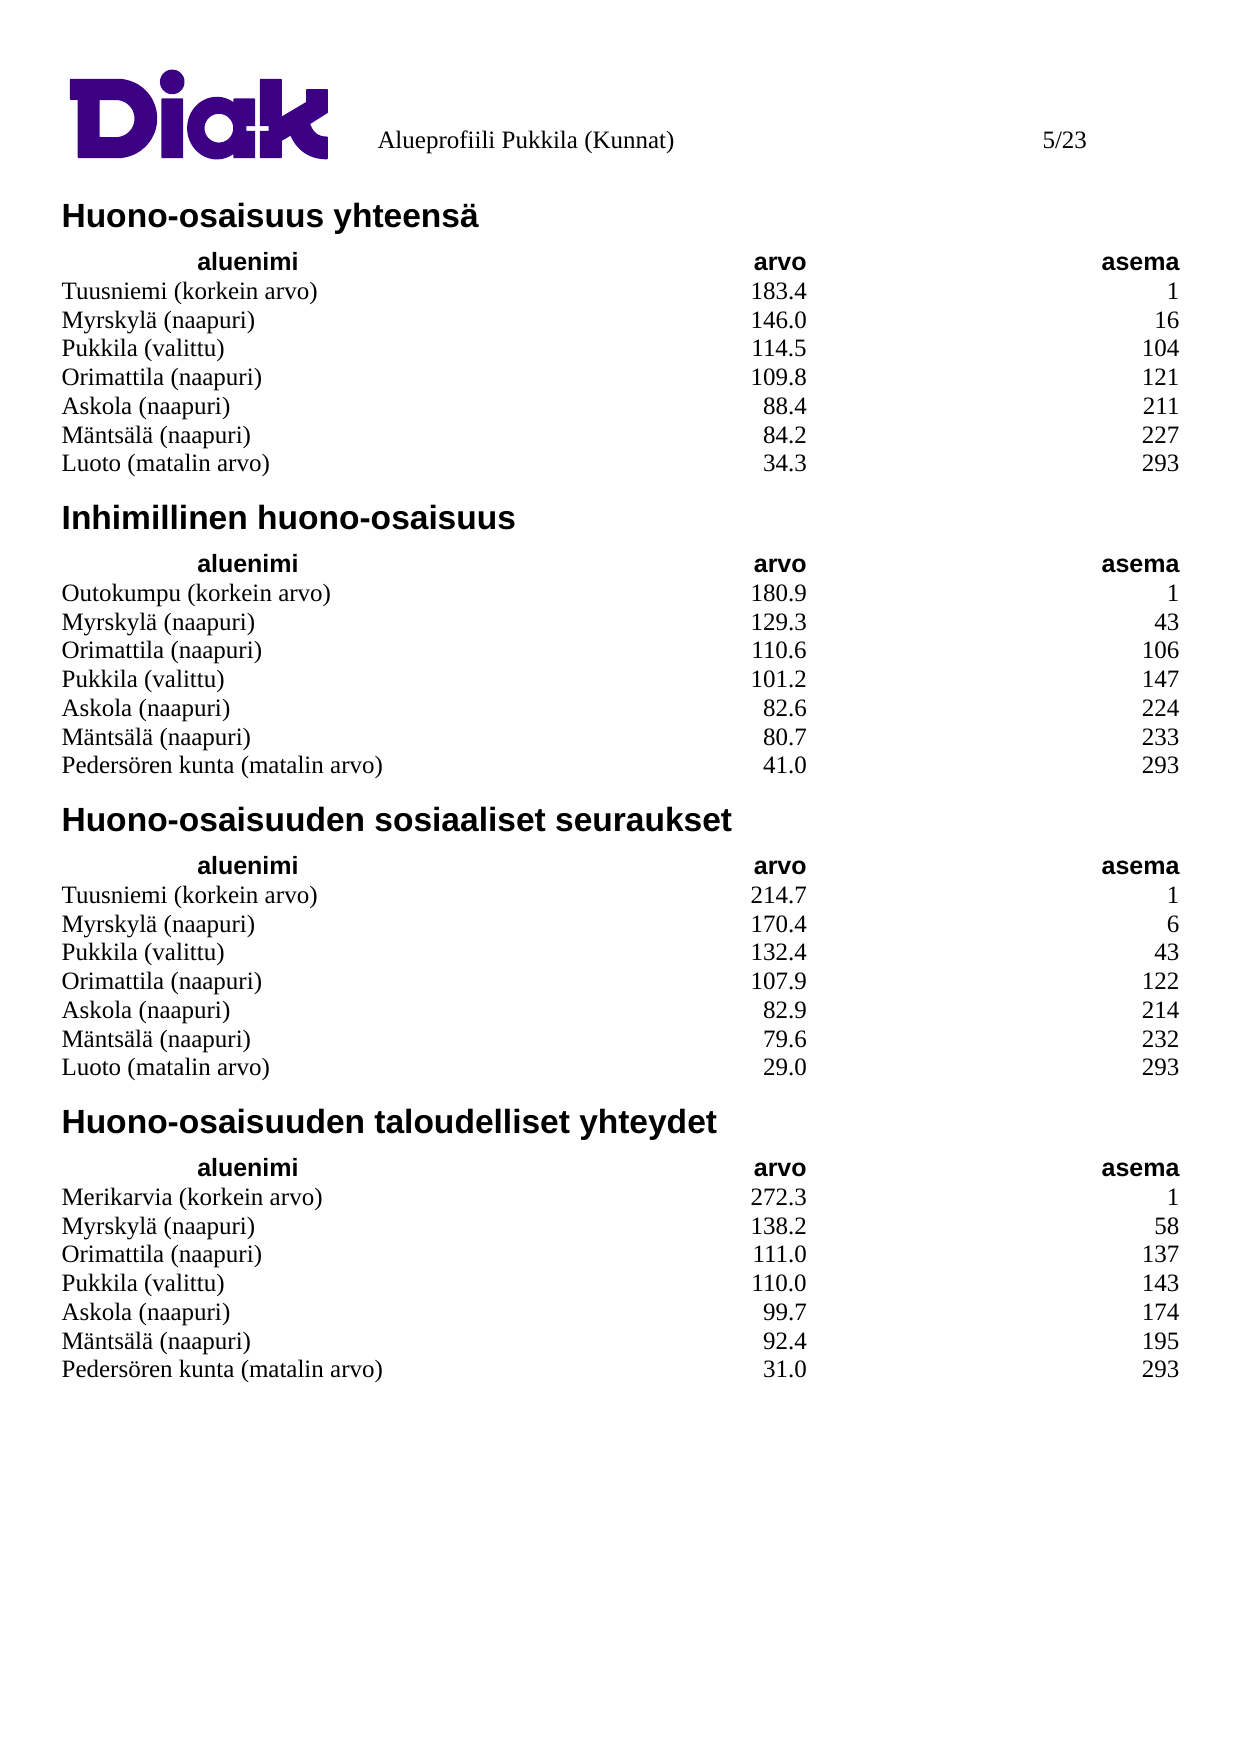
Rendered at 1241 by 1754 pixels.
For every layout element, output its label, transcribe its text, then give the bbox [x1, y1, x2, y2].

table_cell 82.6 [434, 693, 806, 722]
table_cell 129.3 [434, 607, 806, 636]
table_cell Tuusniemi (korkein arvo) [61, 276, 434, 305]
table_cell 101.2 [434, 664, 806, 693]
table_cell 293 [806, 751, 1179, 779]
table_cell 58 [806, 1211, 1179, 1239]
table_cell 211 [806, 391, 1179, 420]
table_cell Outokumpu (korkein arvo) [61, 578, 434, 607]
table_cell 79.6 [434, 1024, 806, 1052]
table_cell 233 [806, 722, 1179, 751]
table_cell Orimattila (naapuri) [61, 1240, 434, 1268]
table_cell Myrskylä (naapuri) [61, 909, 434, 937]
table_cell Myrskylä (naapuri) [61, 305, 434, 333]
subtitle Huono-osaisuuden sosiaaliset seuraukset [61, 800, 1179, 839]
table_cell 41.0 [434, 751, 806, 779]
table_cell 104 [806, 334, 1179, 362]
table_cell Pukkila (valittu) [61, 938, 434, 966]
table_cell Pukkila (valittu) [61, 664, 434, 693]
table_cell Orimattila (naapuri) [61, 636, 434, 664]
table_header asema [806, 247, 1179, 276]
table_cell 1 [806, 578, 1179, 607]
table_cell Myrskylä (naapuri) [61, 1211, 434, 1239]
subtitle Huono-osaisuuden taloudelliset yhteydet [61, 1102, 1179, 1141]
table_cell Mäntsälä (naapuri) [61, 1326, 434, 1354]
table_cell 43 [806, 938, 1179, 966]
table_cell 132.4 [434, 938, 806, 966]
table_header aluenimi [61, 549, 434, 578]
table_cell 147 [806, 664, 1179, 693]
table_cell Askola (naapuri) [61, 995, 434, 1024]
table_cell Pukkila (valittu) [61, 1268, 434, 1297]
table_cell 214 [806, 995, 1179, 1024]
table_cell Askola (naapuri) [61, 693, 434, 722]
table_cell 170.4 [434, 909, 806, 937]
table_cell 138.2 [434, 1211, 806, 1239]
table_cell Pedersören kunta (matalin arvo) [61, 751, 434, 779]
table_cell 110.6 [434, 636, 806, 664]
table_cell 109.8 [434, 362, 806, 391]
table_cell 293 [806, 449, 1179, 477]
table_cell 214.7 [434, 880, 806, 909]
table_cell 106 [806, 636, 1179, 664]
table_header aluenimi [61, 851, 434, 880]
table_cell Tuusniemi (korkein arvo) [61, 880, 434, 909]
table_cell Mäntsälä (naapuri) [61, 722, 434, 751]
table_cell Askola (naapuri) [61, 391, 434, 420]
table_cell Orimattila (naapuri) [61, 966, 434, 995]
table_cell 6 [806, 909, 1179, 937]
table_cell 31.0 [434, 1355, 806, 1383]
table_header asema [806, 851, 1179, 880]
subtitle Inhimillinen huono-osaisuus [61, 498, 1179, 537]
table_cell 195 [806, 1326, 1179, 1354]
table_cell Mäntsälä (naapuri) [61, 420, 434, 448]
table_cell 227 [806, 420, 1179, 448]
table_header asema [806, 1153, 1179, 1182]
table_cell Pukkila (valittu) [61, 334, 434, 362]
table_cell 293 [806, 1355, 1179, 1383]
table_header aluenimi [61, 247, 434, 276]
table_header arvo [434, 1153, 806, 1182]
table_cell 92.4 [434, 1326, 806, 1354]
table_cell 224 [806, 693, 1179, 722]
table_cell Luoto (matalin arvo) [61, 1053, 434, 1081]
table_cell Myrskylä (naapuri) [61, 607, 434, 636]
table_cell 137 [806, 1240, 1179, 1268]
table_cell Merikarvia (korkein arvo) [61, 1182, 434, 1211]
table_header arvo [434, 851, 806, 880]
table_cell 43 [806, 607, 1179, 636]
table_cell Pedersören kunta (matalin arvo) [61, 1355, 434, 1383]
table_cell 122 [806, 966, 1179, 995]
table_cell 1 [806, 1182, 1179, 1211]
table_cell Orimattila (naapuri) [61, 362, 434, 391]
table_cell 110.0 [434, 1268, 806, 1297]
table_cell 29.0 [434, 1053, 806, 1081]
table_header arvo [434, 247, 806, 276]
table_cell 146.0 [434, 305, 806, 333]
table_cell Askola (naapuri) [61, 1297, 434, 1326]
table_cell 121 [806, 362, 1179, 391]
table_cell 34.3 [434, 449, 806, 477]
table_header arvo [434, 549, 806, 578]
table_cell Luoto (matalin arvo) [61, 449, 434, 477]
table_cell Mäntsälä (naapuri) [61, 1024, 434, 1052]
table_cell 174 [806, 1297, 1179, 1326]
table_cell 1 [806, 276, 1179, 305]
table_cell 111.0 [434, 1240, 806, 1268]
table_header aluenimi [61, 1153, 434, 1182]
table_cell 293 [806, 1053, 1179, 1081]
table_cell 180.9 [434, 578, 806, 607]
table_cell 114.5 [434, 334, 806, 362]
subtitle Huono-osaisuus yhteensä [61, 196, 1179, 235]
table_cell 80.7 [434, 722, 806, 751]
table_cell 272.3 [434, 1182, 806, 1211]
table_header asema [806, 549, 1179, 578]
table_cell 84.2 [434, 420, 806, 448]
table_cell 183.4 [434, 276, 806, 305]
table_cell 143 [806, 1268, 1179, 1297]
table_cell 16 [806, 305, 1179, 333]
table_cell 1 [806, 880, 1179, 909]
table_cell 99.7 [434, 1297, 806, 1326]
table_cell 232 [806, 1024, 1179, 1052]
table_cell 88.4 [434, 391, 806, 420]
table_cell 82.9 [434, 995, 806, 1024]
table_cell 107.9 [434, 966, 806, 995]
